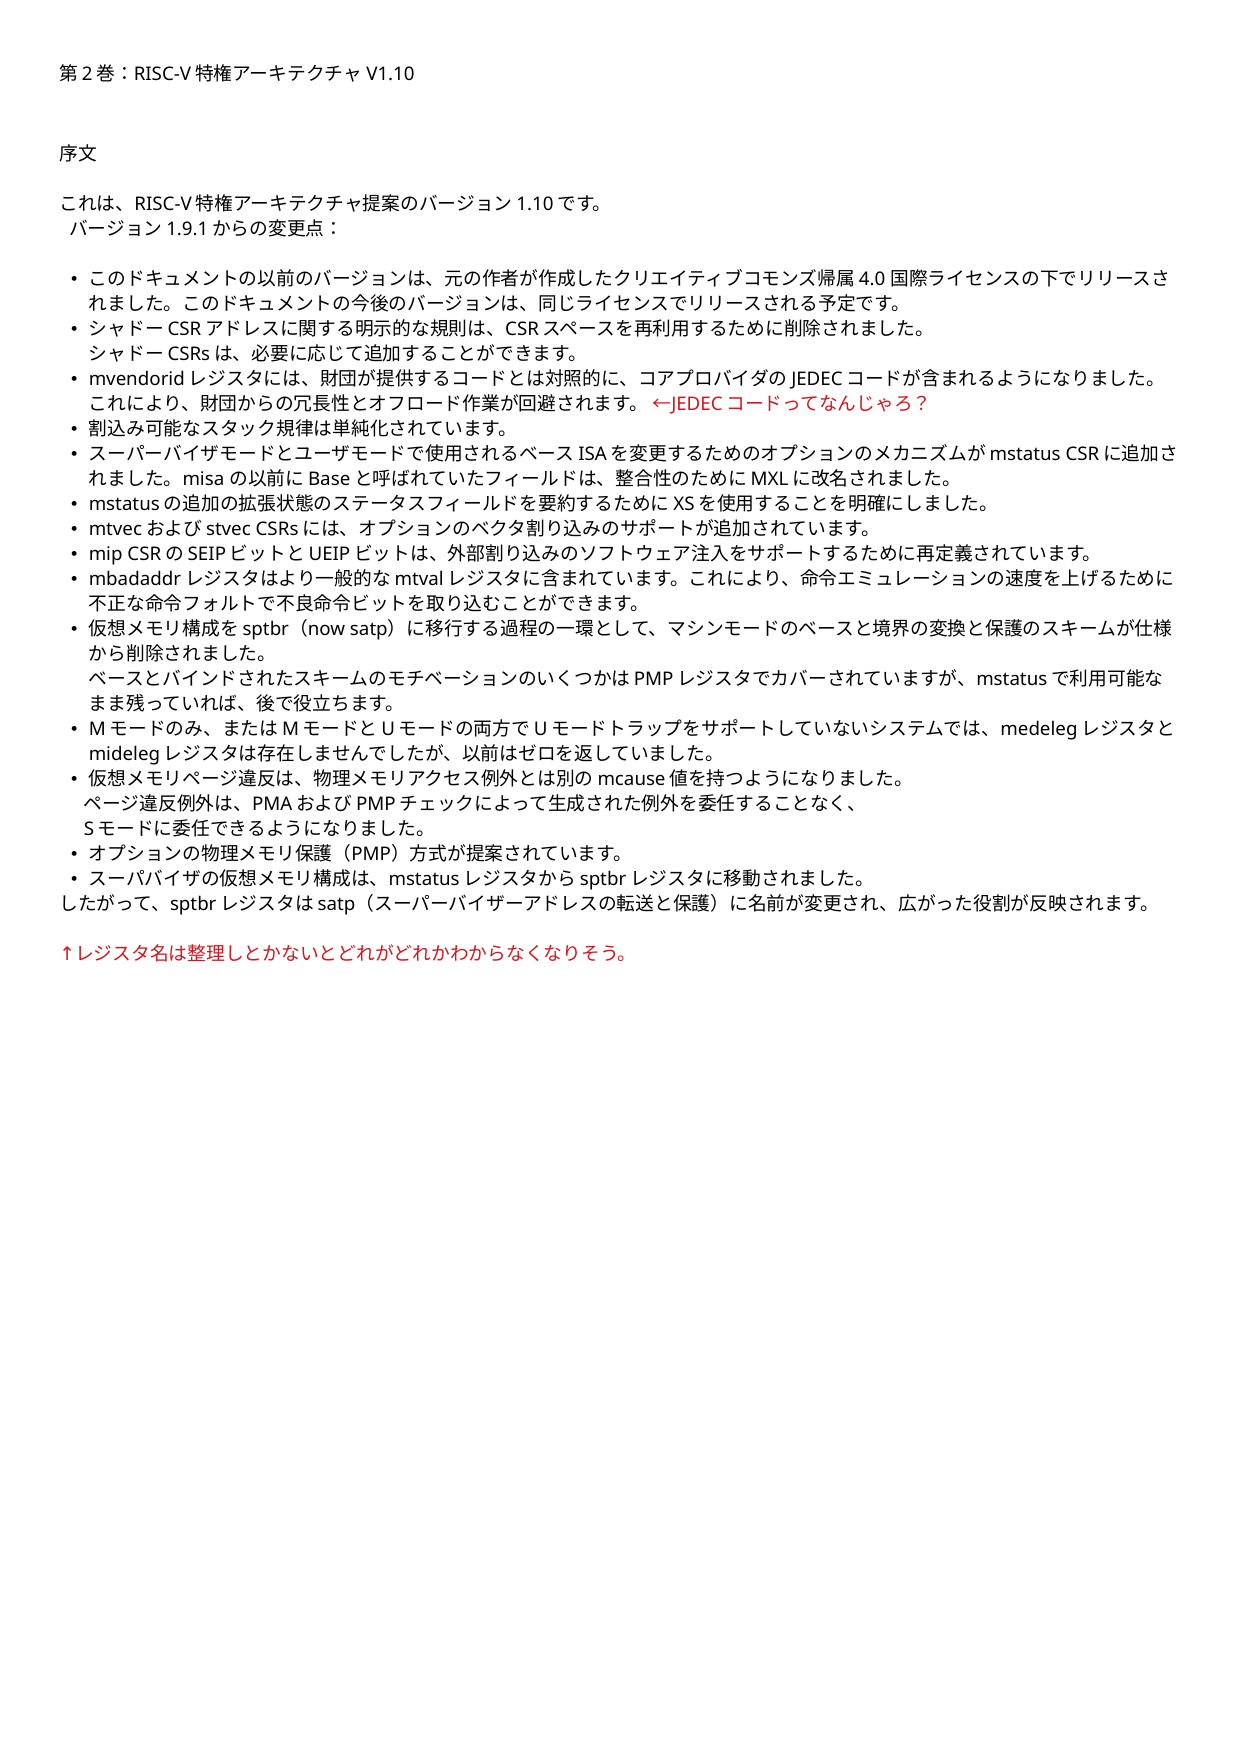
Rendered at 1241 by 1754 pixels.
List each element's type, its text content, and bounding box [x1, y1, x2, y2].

list 割込み可能なスタック規律は単純化されています。 [71, 416, 1181, 441]
list シャドーCSRアドレスに関する明示的な規則は、CSRスペースを再利用するために削除されました。 [71, 316, 1181, 341]
list スーパーバイザモードとユーザモードで使用されるベースISAを変更するためのオプションのメカニズムがmstatus CSRに追加されました。misa の以前にBaseと呼ばれていたフィールドは、整合性のためにMXLに改名されました。 [71, 441, 1181, 491]
list オプションの物理メモリ保護（PMP）方式が提案されています。 [71, 841, 1181, 866]
text Sモードに委任できるようになりました。 [59, 816, 1181, 841]
list 仮想メモリ構成をsptbr（now satp）に移行する過程の一環として、マシンモードのベースと境界の変換と保護のスキームが仕様から削除されました。 [71, 616, 1181, 666]
list mtvecおよびstvec CSRsには、オプションのベクタ割り込みのサポートが追加されています。 [71, 516, 1181, 541]
list mstatusの追加の拡張状態のステータスフィールドを要約するためにXSを使用することを明確にしました。 [71, 491, 1181, 516]
text ページ違反例外は、PMAおよびPMPチェックによって生成された例外を委任することなく、 [59, 791, 1181, 816]
list これにより、財団からの冗長性とオフロード作業が回避されます。 ←JEDECコードってなんじゃろ？ [71, 391, 1181, 416]
list このドキュメントの以前のバージョンは、元の作者が作成したクリエイティブコモンズ帰属4.0 国際ライセンスの下でリリースされました。このドキュメントの今後のバージョンは、同じライセンスでリリースされる予定です。 [71, 266, 1181, 316]
text 序文 [59, 141, 1181, 166]
list シャドーCSRsは、必要に応じて追加することができます。 [71, 341, 1181, 366]
text ↑レジスタ名は整理しとかないとどれがどれかわからなくなりそう。 [59, 941, 1181, 966]
list Mモードのみ、またはMモードとUモードの両方でUモードトラップをサポートしていないシステムでは、medelegレジスタとmidelegレジスタは存在しませんでしたが、以前はゼロを返していました。 [71, 716, 1181, 766]
text したがって、sptbrレジスタはsatp（スーパーバイザーアドレスの転送と保護）に名前が変更され、広がった役割が反映されます。 [59, 891, 1181, 916]
list ベースとバインドされたスキームのモチベーションのいくつかはPMPレジスタでカバーされていますが、mstatusで利用可能なまま残っていれば、後で役立ちます。 [71, 666, 1181, 716]
list mbadaddrレジスタはより一般的なmtvalレジスタに含まれています。これにより、命令エミュレーションの速度を上げるために不正な命令フォルトで不良命令ビットを取り込むことができます。 [71, 566, 1181, 616]
list 仮想メモリページ違反は、物理メモリアクセス例外とは別のmcause値を持つようになりました。 [71, 766, 1181, 791]
text バージョン1.9.1からの変更点： [59, 216, 1181, 241]
list mvendoridレジスタには、財団が提供するコードとは対照的に、コアプロバイダのJEDECコードが含まれるようになりました。 [71, 366, 1181, 391]
text これは、RISC-V特権アーキテクチャ提案のバージョン1.10です。 [59, 191, 1181, 216]
list スーパバイザの仮想メモリ構成は、mstatusレジスタからsptbrレジスタに移動されました。 [71, 866, 1181, 891]
list mip CSRのSEIPビットとUEIPビットは、外部割り込みのソフトウェア注入をサポートするために再定義されています。 [71, 541, 1181, 566]
